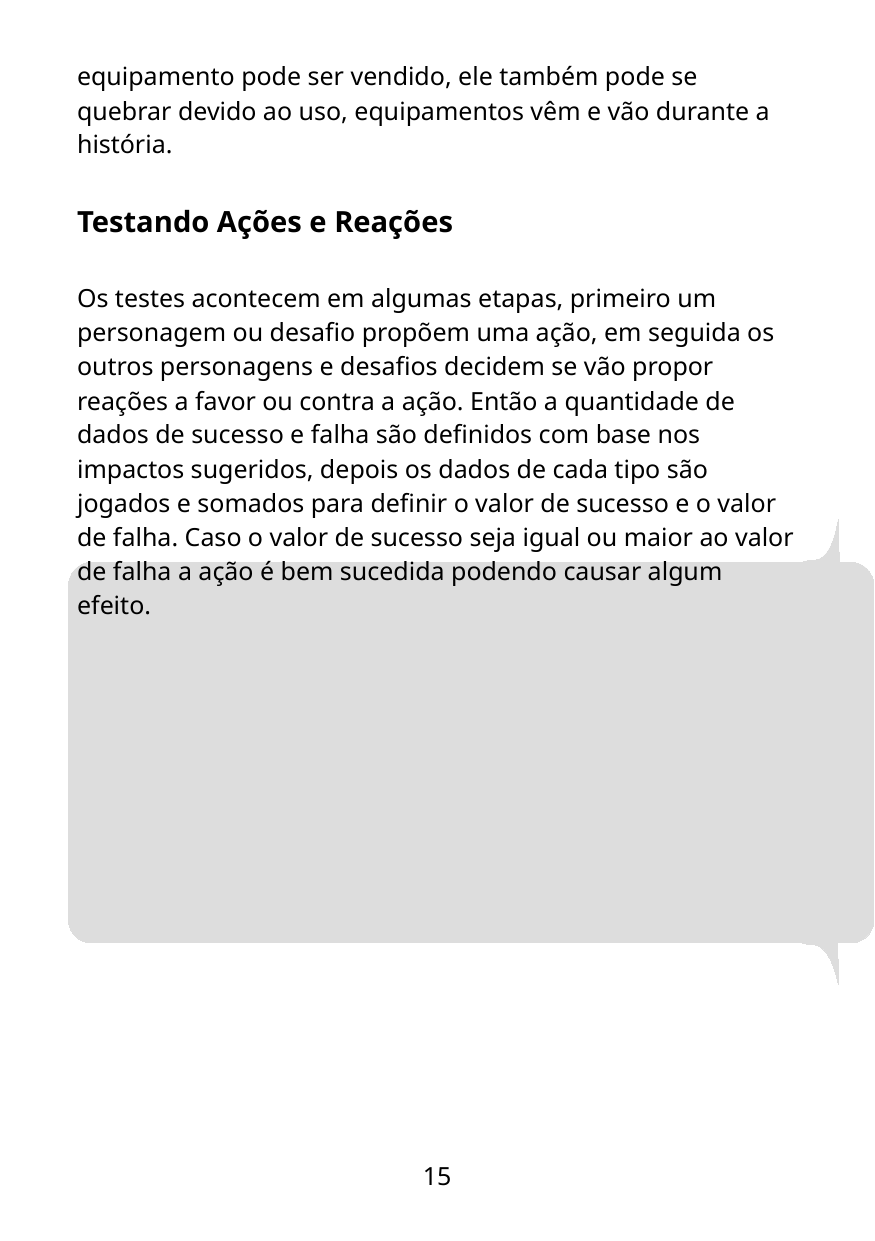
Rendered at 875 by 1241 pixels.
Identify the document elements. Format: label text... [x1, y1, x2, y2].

text equipamento pode ser vendido, ele também pode se quebrar devido ao uso, equipamentos vêm e vão durante a história. [77, 59, 797, 161]
text Os testes acontecem em algumas etapas, primeiro um personagem ou desafio propõem uma ação, em seguida os outros personagens e desafios decidem se vão propor reações a favor ou contra a ação. Então a quantidade de dados de sucesso e falha são definidos com base nos impactos sugeridos, depois os dados de cada tipo são jogados e somados para definir o valor de sucesso e o valor de falha. Caso o valor de sucesso seja igual ou maior ao valor de falha a ação é bem sucedida podendo causar algum efeito. [77, 281, 797, 566]
subtitle Testando Ações e Reações [77, 201, 797, 241]
